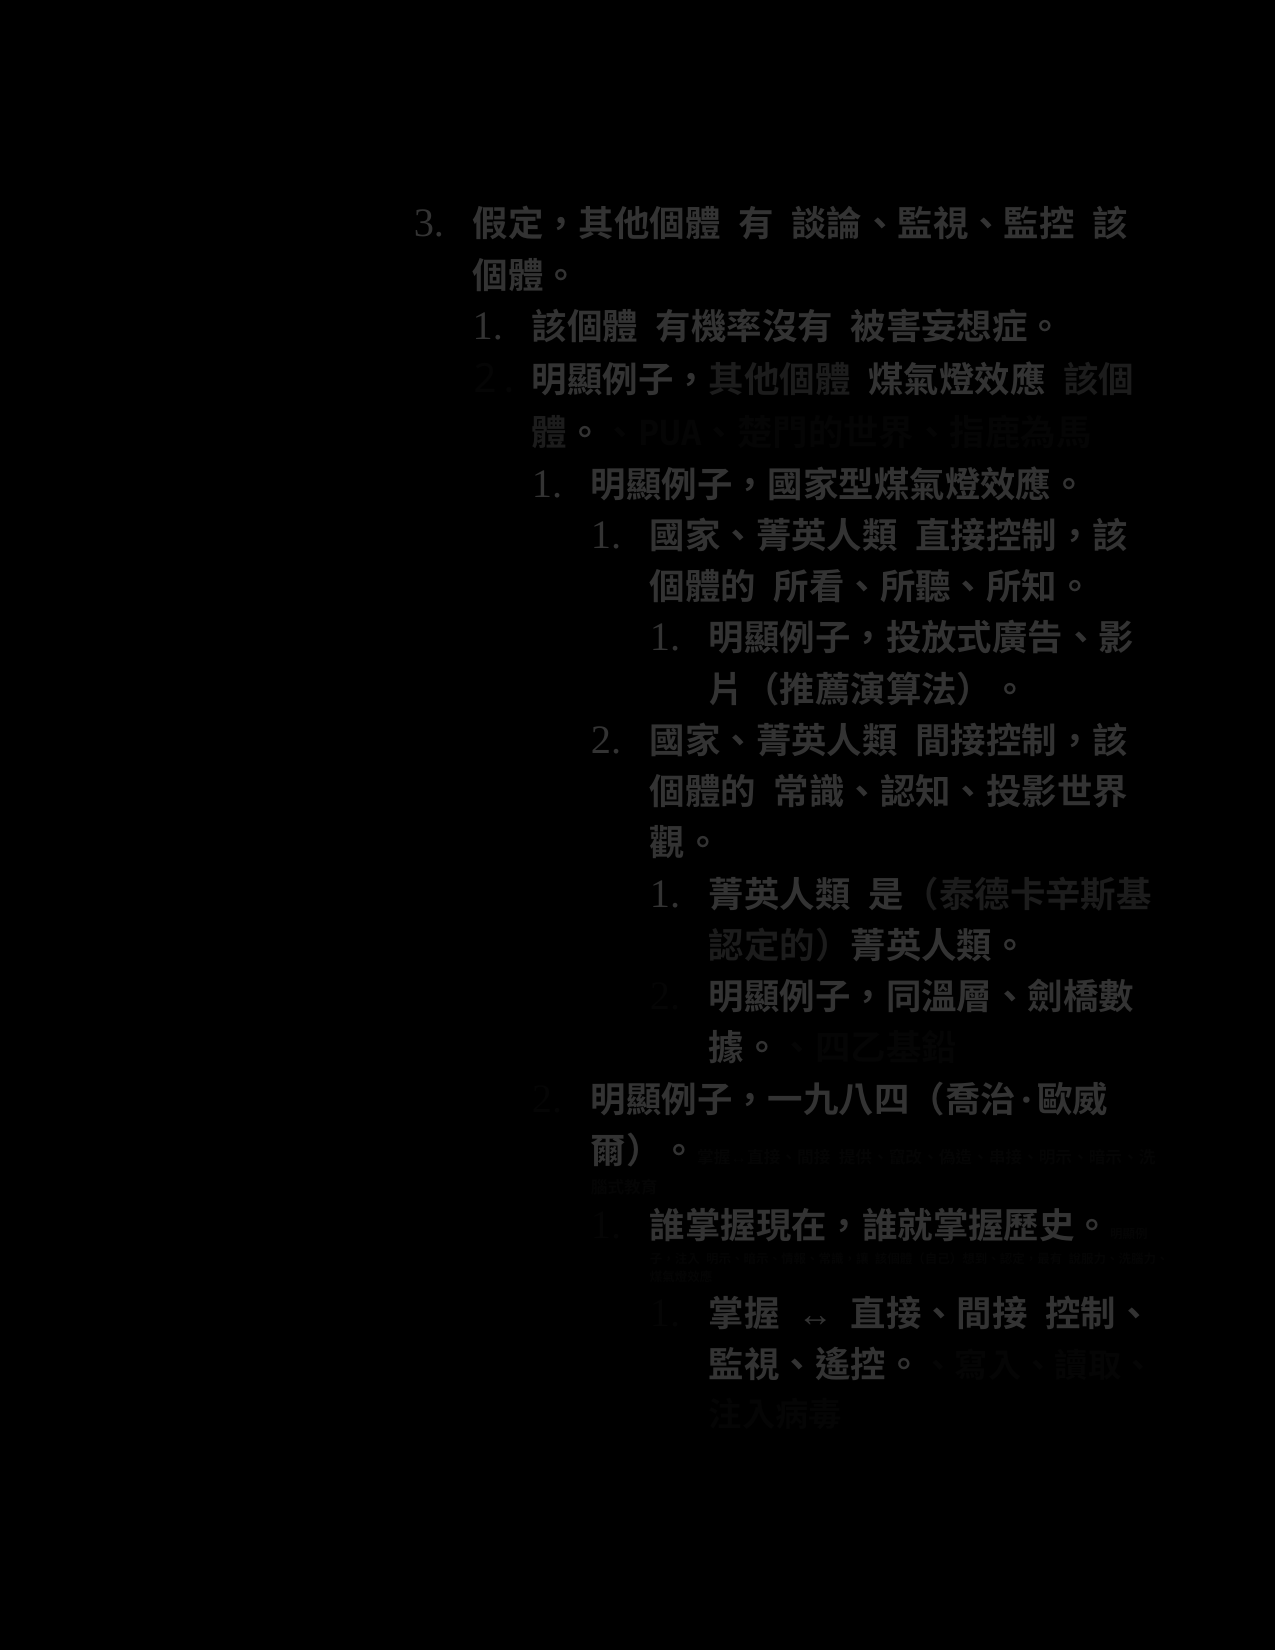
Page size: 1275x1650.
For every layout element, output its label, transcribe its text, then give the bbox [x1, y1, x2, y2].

list 假定，其他個體 有 談論、監視、監控 該個體。 [413, 196, 1157, 298]
list 誰掌握現在，誰就掌握歷史。明顯例子，注入 明示、暗示、情報、常識，讓 該個體（自己）想到、認定，最有 說服力、洗腦力、煤氣燈效應 [591, 1198, 1157, 1285]
list 明顯例子，投放式廣告、影片（推薦演算法）。 [649, 610, 1157, 712]
list 明顯例子，其他個體 煤氣燈效應 該個體。、PUA、楚門的世界、指鹿為馬 [472, 349, 1157, 456]
list 國家、菁英人類 間接控制，該個體的 常識、認知、投影世界觀。 [591, 712, 1157, 866]
list 菁英人類 是（泰德卡辛斯基 認定的）菁英人類。 [649, 866, 1157, 968]
list 該個體 有機率沒有 被害妄想症。 [472, 298, 1157, 349]
list 掌握 ↔ 直接、間接 控制、監視、遙控。、寫入、讀取、注入病毒 [649, 1285, 1157, 1436]
list 明顯例子，國家型煤氣燈效應。 [532, 456, 1157, 507]
list 明顯例子，同溫層、劍橋數據。、四乙基鉛 [649, 968, 1157, 1071]
list 國家、菁英人類 直接控制，該個體的 所看、所聽、所知。 [591, 507, 1157, 610]
list 明顯例子，一九八四（喬治·歐威爾）。掌握↔直接、間接 提供、竄改、偽造、串接、明示、暗示、洗腦式教育 [532, 1071, 1157, 1198]
